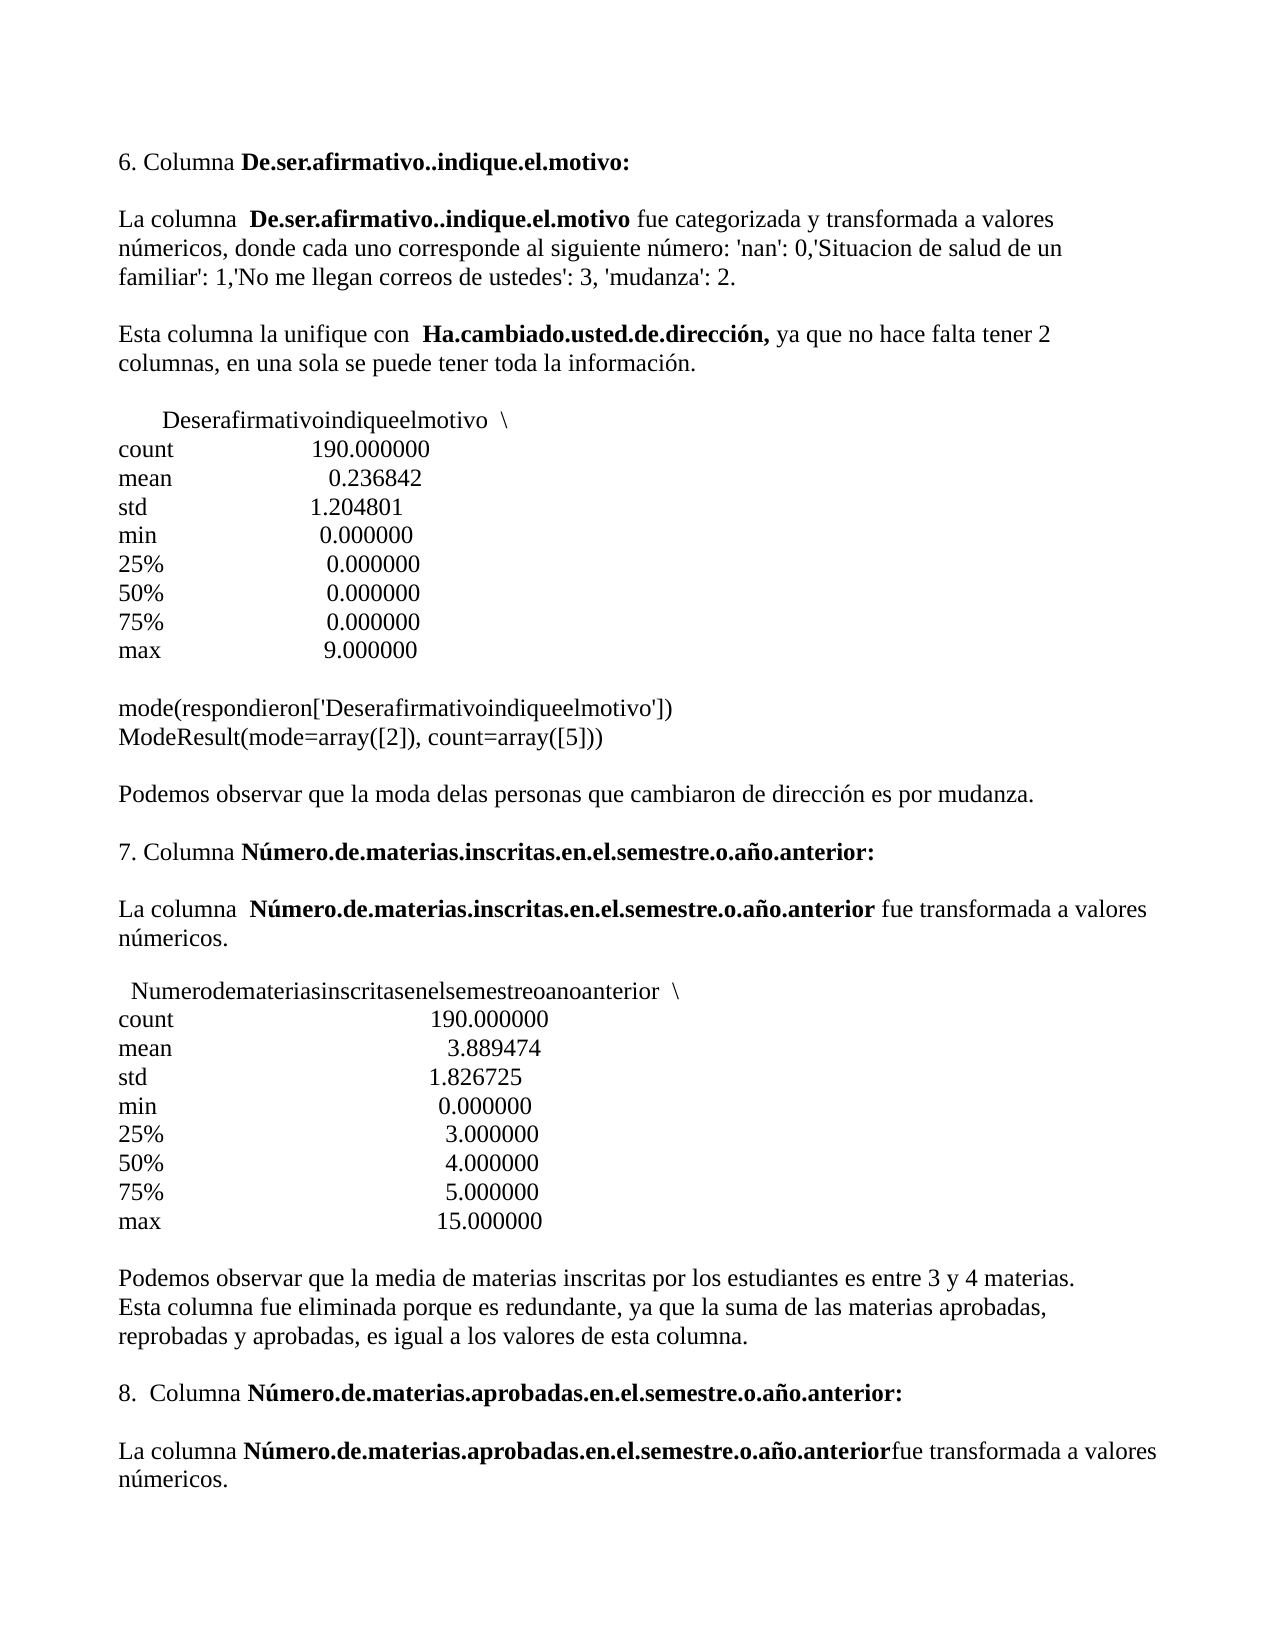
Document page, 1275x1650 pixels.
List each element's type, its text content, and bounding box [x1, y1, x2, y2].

text 7. Columna Número.de.materias.inscritas.en.el.semestre.o.año.anterior: [118, 837, 1157, 866]
text mode(respondieron['Deserafirmativoindiqueelmotivo']) [118, 693, 1157, 722]
text min 0.000000 [118, 1091, 1157, 1119]
text 75% 5.000000 [118, 1177, 1157, 1206]
text La columna Número.de.materias.inscritas.en.el.semestre.o.año.anterior fue transformada a valores númericos. [118, 894, 1157, 952]
text 6. Columna De.ser.afirmativo..indique.el.motivo: [118, 147, 1157, 176]
text mean 3.889474 [118, 1033, 1157, 1062]
text std 1.204801 [118, 492, 1157, 521]
text ModeResult(mode=array([2]), count=array([5])) [118, 722, 1157, 751]
text La columna De.ser.afirmativo..indique.el.motivo fue categorizada y transformada a valores númericos, donde cada uno corresponde al siguiente número: 'nan': 0,'Situacion de salud de un familiar': 1,'No me llegan correos de ustedes': 3, 'mudanza': 2. [118, 204, 1157, 291]
text Esta columna fue eliminada porque es redundante, ya que la suma de las materias aprobadas, reprobadas y aprobadas, es igual a los valores de esta columna. [118, 1292, 1157, 1349]
text 50% 0.000000 [118, 578, 1157, 607]
text 8. Columna Número.de.materias.aprobadas.en.el.semestre.o.año.anterior: [118, 1378, 1157, 1407]
text Esta columna la unifique con Ha.cambiado.usted.de.dirección, ya que no hace falta tener 2 columnas, en una sola se puede tener toda la información. [118, 319, 1157, 377]
text 75% 0.000000 [118, 607, 1157, 636]
text min 0.000000 [118, 521, 1157, 549]
text 50% 4.000000 [118, 1148, 1157, 1177]
text mean 0.236842 [118, 463, 1157, 492]
text La columna Número.de.materias.aprobadas.en.el.semestre.o.año.anteriorfue transformada a valores númericos. [118, 1436, 1157, 1493]
text Podemos observar que la moda delas personas que cambiaron de dirección es por mudanza. [118, 779, 1157, 808]
text count 190.000000 [118, 1004, 1157, 1033]
text std 1.826725 [118, 1062, 1157, 1091]
text count 190.000000 [118, 434, 1157, 463]
text Podemos observar que la media de materias inscritas por los estudiantes es entre 3 y 4 materias. [118, 1263, 1157, 1292]
text Numerodemateriasinscritasenelsemestreoanoanterior \ [118, 976, 1157, 1004]
text 25% 3.000000 [118, 1119, 1157, 1148]
text 25% 0.000000 [118, 549, 1157, 578]
text Deserafirmativoindiqueelmotivo \ [118, 406, 1157, 434]
text max 9.000000 [118, 636, 1157, 664]
text max 15.000000 [118, 1206, 1157, 1234]
